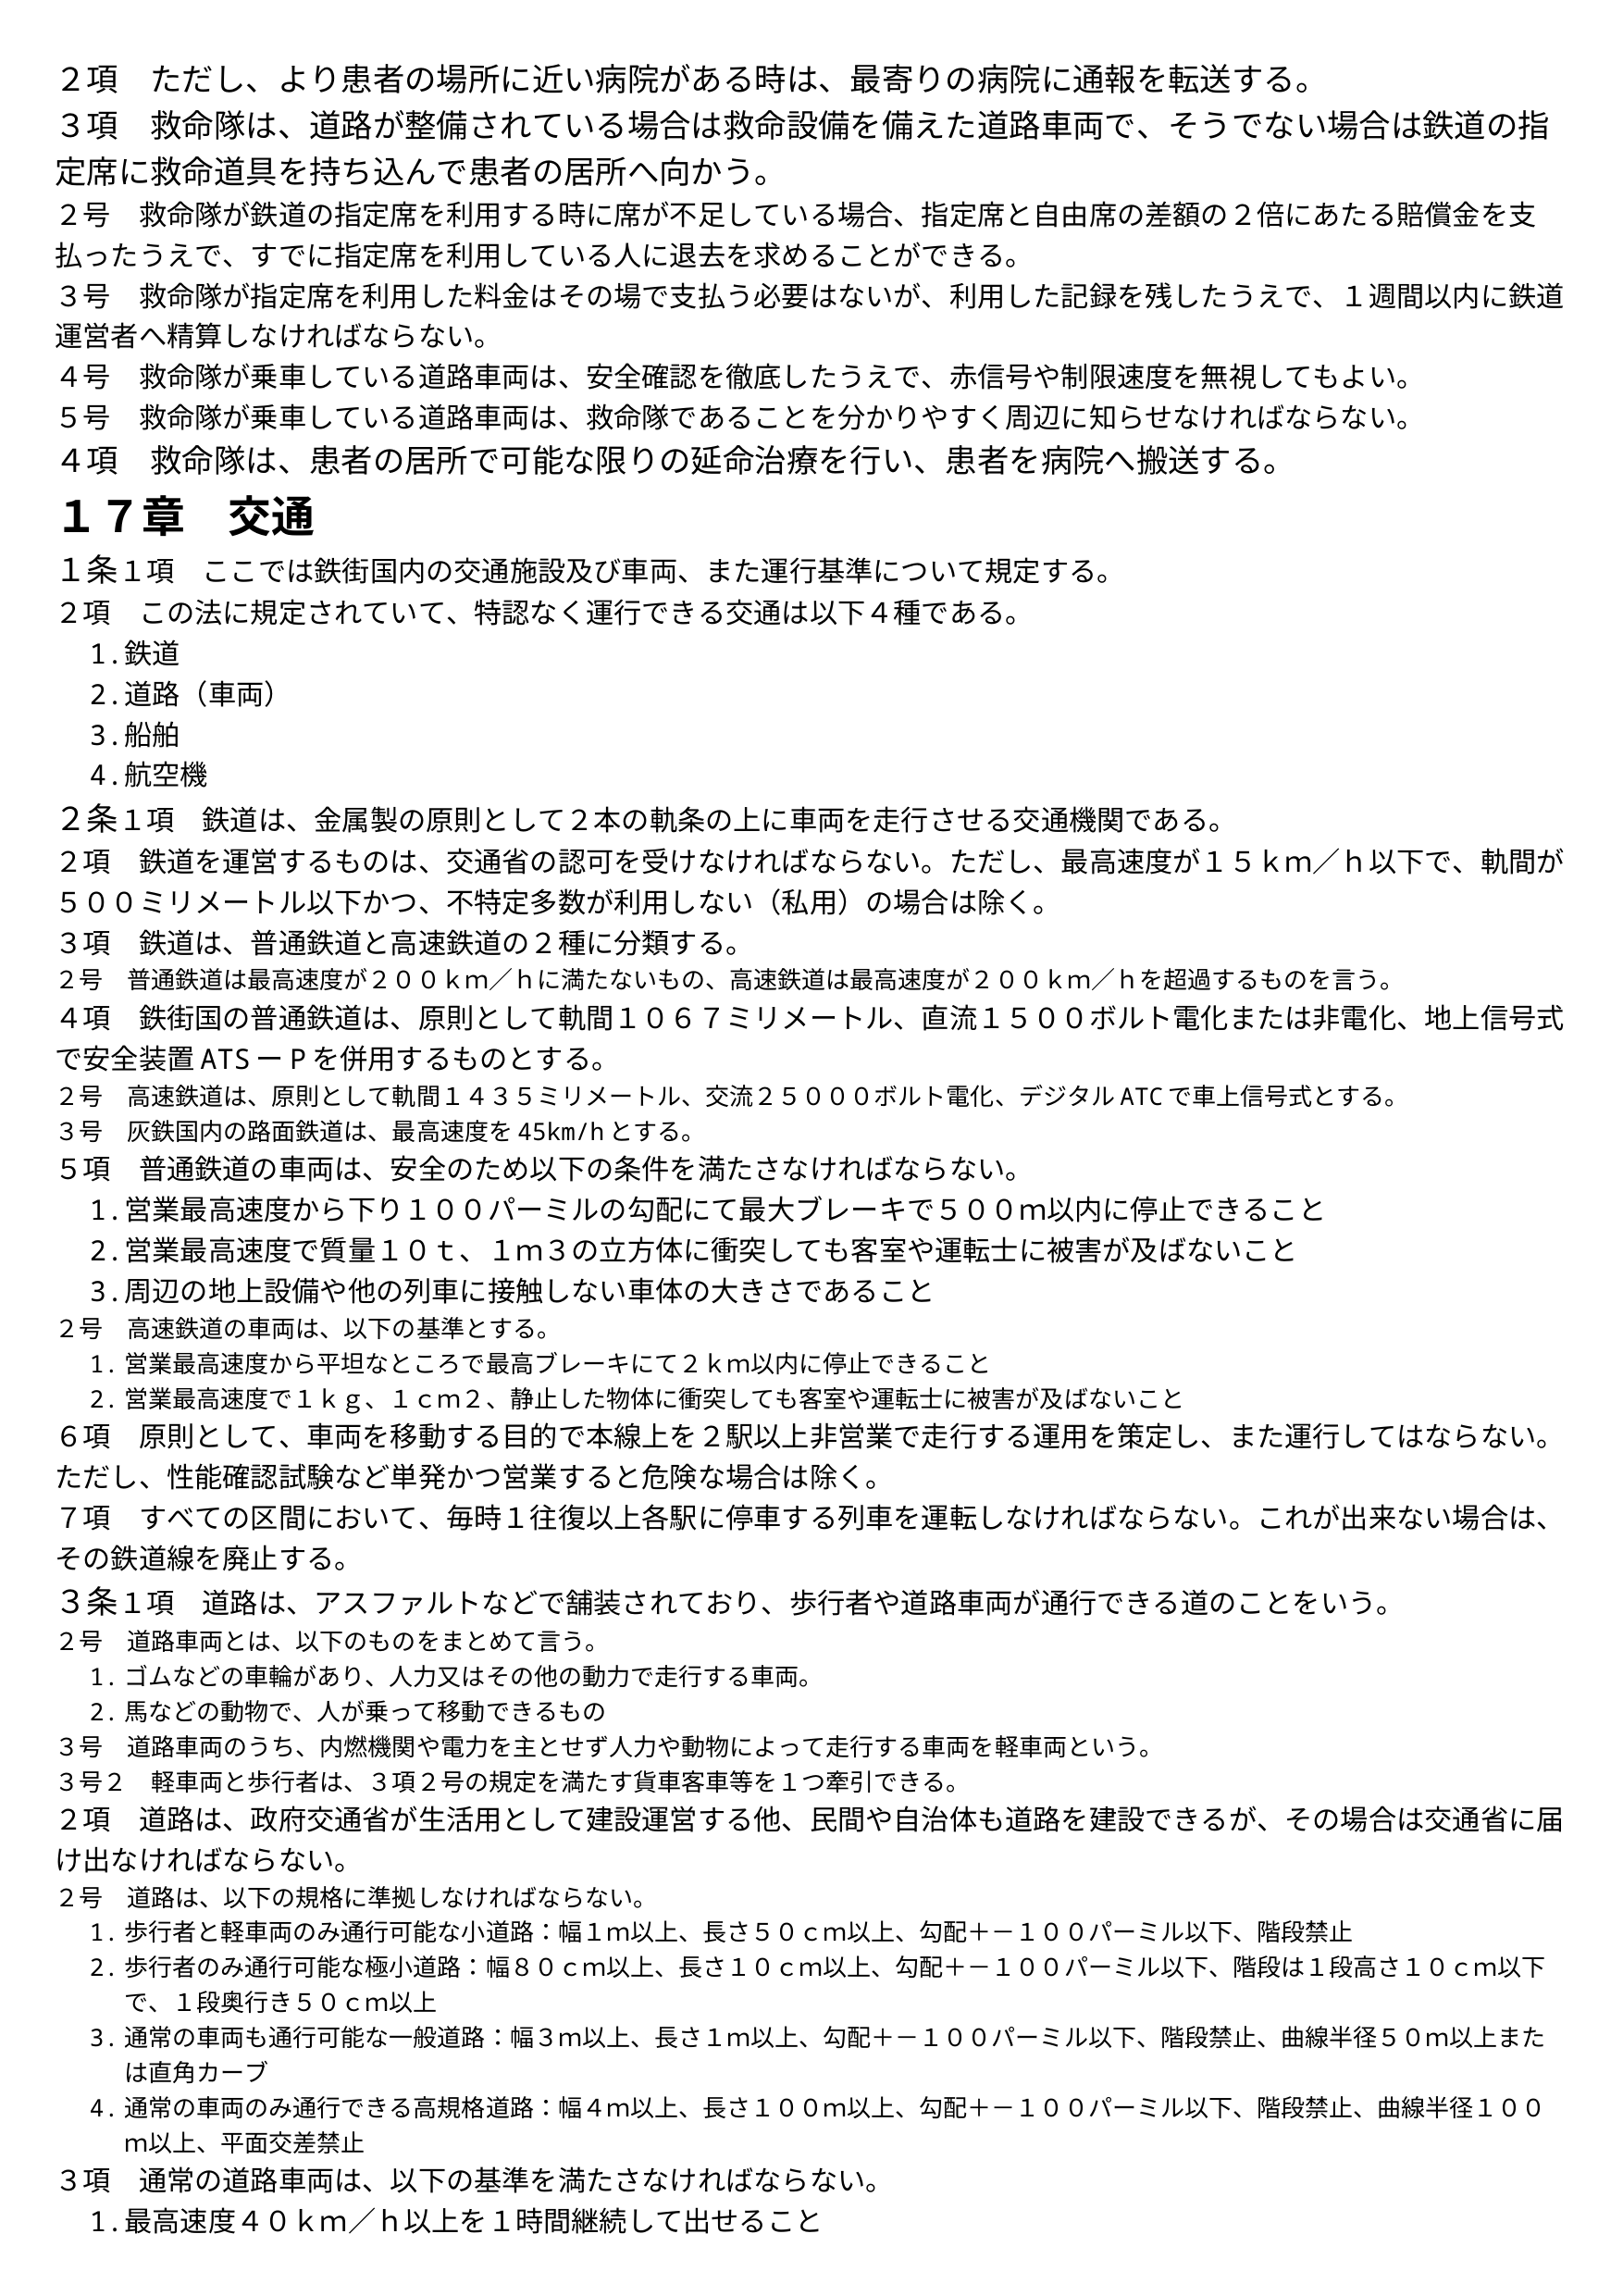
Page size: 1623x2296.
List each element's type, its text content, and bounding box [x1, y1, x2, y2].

text ４項 鉄街国の普通鉄道は、原則として軌間１０６７ミリメートル、直流１５００ボルト電化または非電化、地上信号式で安全装置ATSーPを併用するものとする。 [55, 996, 1568, 1077]
text ３条１項 道路は、アスファルトなどで舗装されており、歩行者や道路車両が通行できる道のことをいう。 [55, 1577, 1568, 1622]
text ２号 普通鉄道は最高速度が２００ｋｍ／ｈに満たないもの、高速鉄道は最高速度が２００ｋｍ／ｈを超過するものを言う。 [55, 962, 1568, 996]
list 営業最高速度から平坦なところで最高ブレーキにて２ｋｍ以内に停止できること [90, 1345, 1568, 1380]
list 周辺の地上設備や他の列車に接触しない車体の大きさであること [90, 1269, 1568, 1309]
text ３項 通常の道路車両は、以下の基準を満たさなければならない。 [55, 2158, 1568, 2199]
text ２項 ただし、より患者の場所に近い病院がある時は、最寄りの病院に通報を転送する。 [55, 55, 1568, 101]
list 通常の車両のみ通行できる高規格道路：幅４ｍ以上、長さ１００ｍ以上、勾配＋－１００パーミル以下、階段禁止、曲線半径１００ｍ以上、平面交差禁止 [90, 2089, 1568, 2158]
text ４項 救命隊は、患者の居所で可能な限りの延命治療を行い、患者を病院へ搬送する。 [55, 436, 1568, 482]
list 歩行者のみ通行可能な極小道路：幅８０ｃｍ以上、長さ１０ｃｍ以上、勾配＋－１００パーミル以下、階段は１段高さ１０ｃｍ以下で、１段奥行き５０ｃｍ以上 [90, 1949, 1568, 2018]
list 営業最高速度から下り１００パーミルの勾配にて最大ブレーキで５００ｍ以内に停止できること [90, 1187, 1568, 1228]
text ２項 鉄道を運営するものは、交通省の認可を受けなければならない。ただし、最高速度が１５ｋｍ／ｈ以下で、軌間が５００ミリメートル以下かつ、不特定多数が利用しない（私用）の場合は除く。 [55, 839, 1568, 921]
list 船舶 [90, 713, 1568, 753]
text ３号２ 軽車両と歩行者は、３項２号の規定を満たす貨車客車等を１つ牽引できる。 [55, 1763, 1568, 1797]
text ３号 灰鉄国内の路面鉄道は、最高速度を45km/hとする。 [55, 1112, 1568, 1148]
list 営業最高速度で１ｋｇ、１ｃｍ２、静止した物体に衝突しても客室や運転士に被害が及ばないこと [90, 1380, 1568, 1415]
list 営業最高速度で質量１０ｔ、１ｍ３の立方体に衝突しても客室や運転士に被害が及ばないこと [90, 1228, 1568, 1269]
list 鉄道 [90, 631, 1568, 672]
list 航空機 [90, 753, 1568, 794]
text ２条１項 鉄道は、金属製の原則として２本の軌条の上に車両を走行させる交通機関である。 [55, 794, 1568, 839]
text ３項 鉄道は、普通鉄道と高速鉄道の２種に分類する。 [55, 921, 1568, 962]
text ２号 高速鉄道は、原則として軌間１４３５ミリメートル、交流２５０００ボルト電化、デジタルATCで車上信号式とする。 [55, 1077, 1568, 1112]
text ２号 救命隊が鉄道の指定席を利用する時に席が不足している場合、指定席と自由席の差額の２倍にあたる賠償金を支払ったうえで、すでに指定席を利用している人に退去を求めることができる。 [55, 192, 1568, 274]
list ゴムなどの車輪があり、人力又はその他の動力で走行する車両。 [90, 1657, 1568, 1693]
text ４号 救命隊が乗車している道路車両は、安全確認を徹底したうえで、赤信号や制限速度を無視してもよい。 [55, 354, 1568, 395]
text ２項 道路は、政府交通省が生活用として建設運営する他、民間や自治体も道路を建設できるが、その場合は交通省に届け出なければならない。 [55, 1797, 1568, 1879]
list 最高速度４０ｋｍ／ｈ以上を１時間継続して出せること [90, 2199, 1568, 2240]
text ３項 救命隊は、道路が整備されている場合は救命設備を備えた道路車両で、そうでない場合は鉄道の指定席に救命道具を持ち込んで患者の居所へ向かう。 [55, 101, 1568, 192]
text ２号 高速鉄道の車両は、以下の基準とする。 [55, 1309, 1568, 1345]
text ２号 道路車両とは、以下のものをまとめて言う。 [55, 1622, 1568, 1657]
list 馬などの動物で、人が乗って移動できるもの [90, 1693, 1568, 1728]
text ６項 原則として、車両を移動する目的で本線上を２駅以上非営業で走行する運用を策定し、また運行してはならない。ただし、性能確認試験など単発かつ営業すると危険な場合は除く。 [55, 1415, 1568, 1496]
list 歩行者と軽車両のみ通行可能な小道路：幅１ｍ以上、長さ５０ｃｍ以上、勾配＋－１００パーミル以下、階段禁止 [90, 1914, 1568, 1949]
text １７章 交通 [55, 482, 1568, 545]
list 通常の車両も通行可能な一般道路：幅３ｍ以上、長さ１ｍ以上、勾配＋－１００パーミル以下、階段禁止、曲線半径５０ｍ以上または直角カーブ [90, 2018, 1568, 2089]
text ２号 道路は、以下の規格に準拠しなければならない。 [55, 1879, 1568, 1914]
text １条１項 ここでは鉄街国内の交通施設及び車両、また運行基準について規定する。 [55, 545, 1568, 590]
text ５項 普通鉄道の車両は、安全のため以下の条件を満たさなければならない。 [55, 1148, 1568, 1187]
text ７項 すべての区間において、毎時１往復以上各駅に停車する列車を運転しなければならない。これが出来ない場合は、その鉄道線を廃止する。 [55, 1496, 1568, 1577]
list 道路（車両） [90, 672, 1568, 713]
text ３号 道路車両のうち、内燃機関や電力を主とせず人力や動物によって走行する車両を軽車両という。 [55, 1728, 1568, 1763]
text ２項 この法に規定されていて、特認なく運行できる交通は以下４種である。 [55, 590, 1568, 631]
text ３号 救命隊が指定席を利用した料金はその場で支払う必要はないが、利用した記録を残したうえで、１週間以内に鉄道運営者へ精算しなければならない。 [55, 274, 1568, 354]
text ５号 救命隊が乗車している道路車両は、救命隊であることを分かりやすく周辺に知らせなければならない。 [55, 395, 1568, 436]
